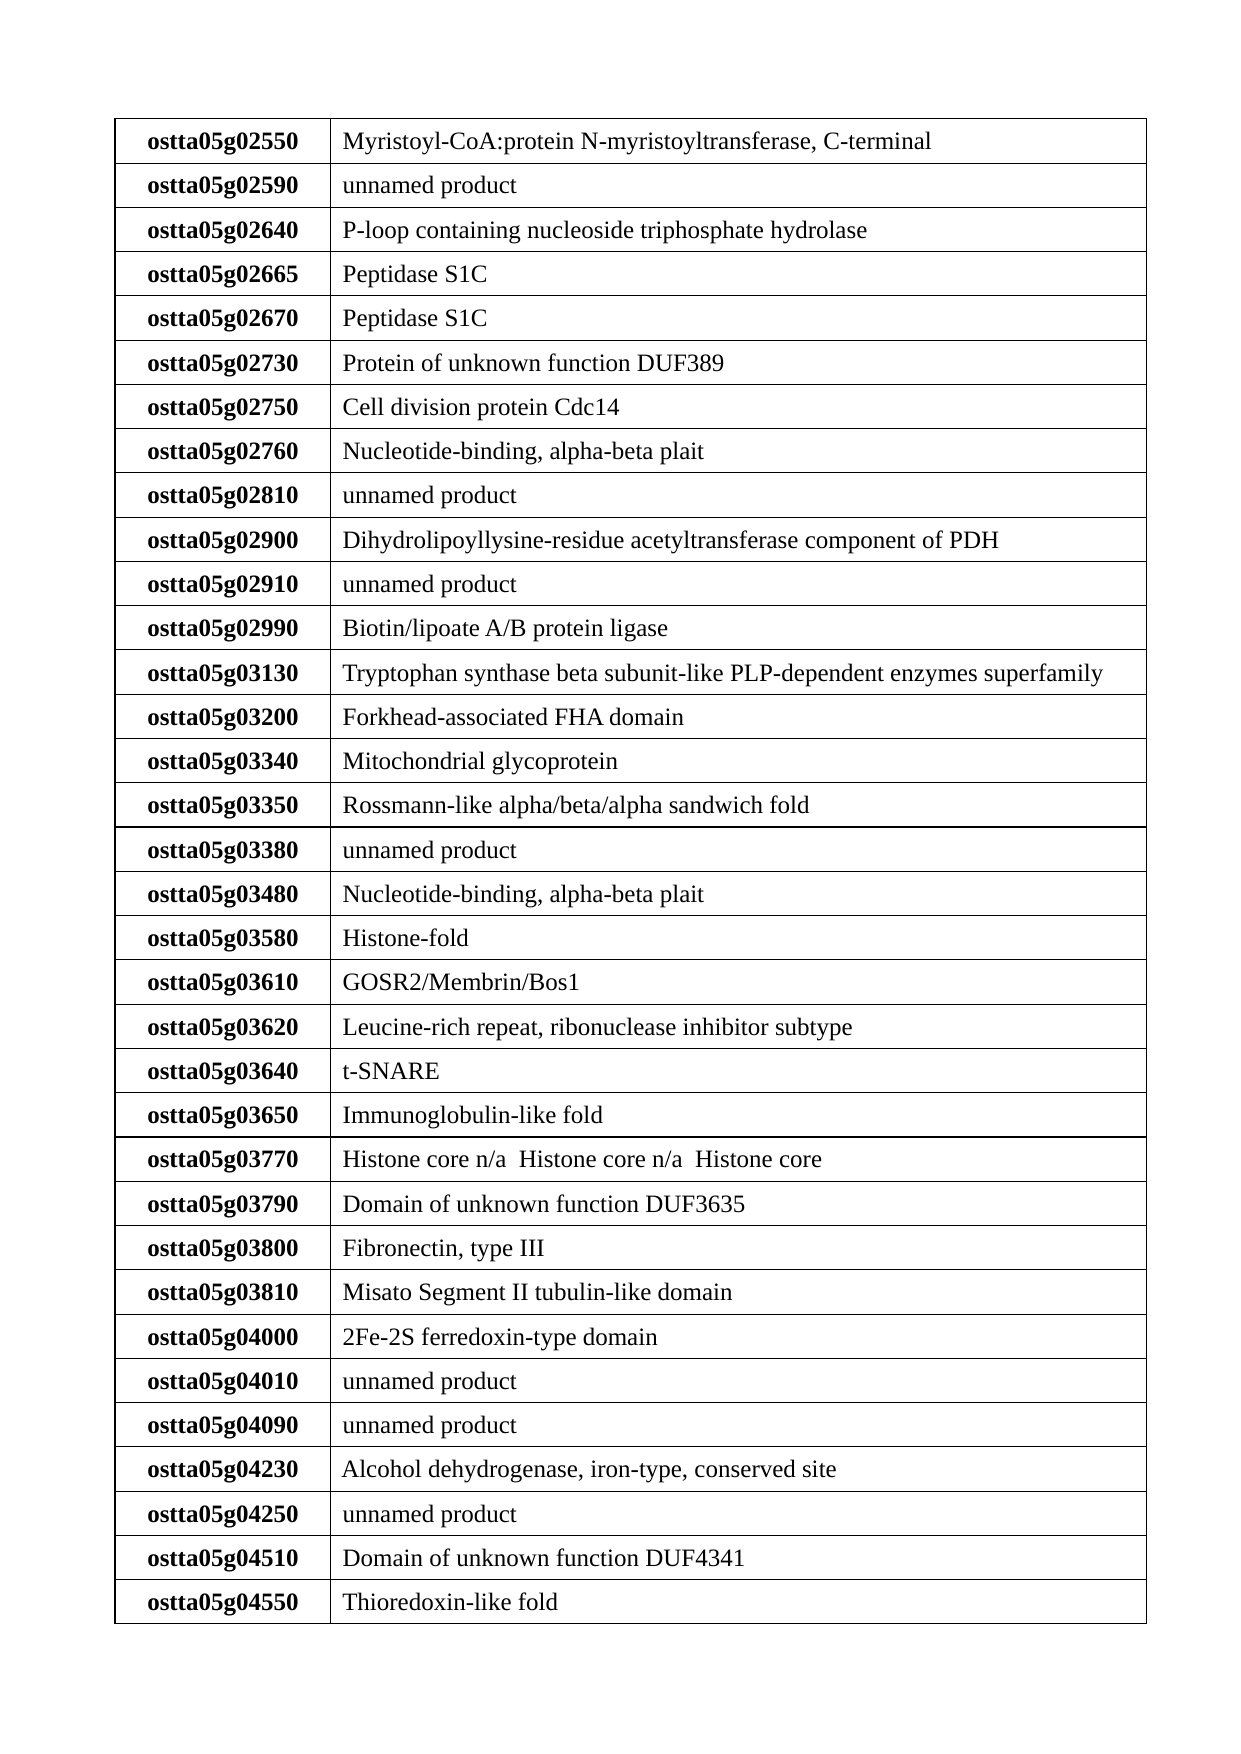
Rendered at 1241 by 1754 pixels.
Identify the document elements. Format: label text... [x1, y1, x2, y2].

table_cell ostta05g02665 [116, 252, 330, 295]
table_cell Fibronectin, type III [331, 1226, 1146, 1269]
table_cell [1147, 1314, 1240, 1358]
table_cell [1147, 1269, 1240, 1313]
table_cell unnamed product [331, 473, 1146, 517]
table_cell ostta05g03770 [116, 1138, 330, 1181]
table_cell Myristoyl-CoA:protein N-myristoyltransferase, C-terminal [331, 119, 1146, 162]
table_cell ostta05g04010 [116, 1359, 330, 1402]
table_cell [1147, 295, 1240, 339]
table_cell Domain of unknown function DUF3635 [331, 1182, 1146, 1225]
table_cell Protein of unknown function DUF389 [331, 341, 1146, 384]
table_cell ostta05g03580 [116, 916, 330, 959]
table_cell Peptidase S1C [331, 296, 1146, 339]
table_cell Peptidase S1C [331, 252, 1146, 295]
table_cell Cell division protein Cdc14 [331, 385, 1146, 428]
table_cell ostta05g04000 [116, 1315, 330, 1358]
table_cell Thioredoxin-like fold [331, 1580, 1146, 1623]
table_cell Misato Segment II tubulin-like domain [331, 1270, 1146, 1313]
table_cell [1147, 694, 1240, 738]
table_cell ostta05g02550 [116, 119, 330, 162]
table_cell t-SNARE [331, 1049, 1146, 1092]
table_cell [1147, 782, 1240, 826]
table_cell unnamed product [331, 164, 1146, 207]
table_cell [1147, 1579, 1240, 1623]
table_cell unnamed product [331, 1359, 1146, 1402]
table_cell Alcohol dehydrogenase, iron-type, conserved site [331, 1447, 1146, 1491]
table_cell Nucleotide-binding, alpha-beta plait [331, 429, 1146, 472]
table_cell unnamed product [331, 1403, 1146, 1446]
table_cell [1147, 1491, 1240, 1535]
table_cell [1147, 826, 1240, 871]
table_cell [1147, 605, 1240, 649]
table_cell ostta05g04510 [116, 1536, 330, 1579]
table_cell ostta05g03620 [116, 1005, 330, 1048]
table_cell ostta05g03200 [116, 695, 330, 738]
table_cell Domain of unknown function DUF4341 [331, 1536, 1146, 1579]
table_cell Nucleotide-binding, alpha-beta plait [331, 872, 1146, 915]
table_cell ostta05g02640 [116, 208, 330, 251]
table_cell GOSR2/Membrin/Bos1 [331, 960, 1146, 1003]
table_cell Mitochondrial glycoprotein [331, 739, 1146, 782]
table_cell ostta05g02810 [116, 473, 330, 517]
table_cell unnamed product [331, 828, 1146, 871]
table_cell Tryptophan synthase beta subunit-like PLP-dependent enzymes superfamily [331, 650, 1146, 694]
table_cell [1147, 384, 1240, 428]
table_cell P-loop containing nucleoside triphosphate hydrolase [331, 208, 1146, 251]
table_cell [1147, 959, 1240, 1003]
table_cell Dihydrolipoyllysine-residue acetyltransferase component of PDH [331, 518, 1146, 561]
table_cell ostta05g03800 [116, 1226, 330, 1269]
table_cell ostta05g03380 [116, 828, 330, 871]
table_cell [1147, 428, 1240, 472]
table_cell ostta05g04250 [116, 1492, 330, 1535]
table_cell ostta05g04090 [116, 1403, 330, 1446]
table_cell [1147, 1358, 1240, 1402]
table_cell [1147, 649, 1240, 694]
table_cell ostta05g02730 [116, 341, 330, 384]
table_cell ostta05g03480 [116, 872, 330, 915]
table_cell Histone-fold [331, 916, 1146, 959]
table_cell [1147, 1136, 1240, 1181]
table_cell ostta05g02990 [116, 606, 330, 649]
table_cell unnamed product [331, 1492, 1146, 1535]
table_cell ostta05g02900 [116, 518, 330, 561]
table_cell Immunoglobulin-like fold [331, 1093, 1146, 1136]
table_cell ostta05g04550 [116, 1580, 330, 1623]
table_cell [1147, 163, 1240, 207]
table_cell ostta05g03640 [116, 1049, 330, 1092]
table_cell ostta05g03130 [116, 650, 330, 694]
table_cell Rossmann-like alpha/beta/alpha sandwich fold [331, 783, 1146, 826]
table_cell [1147, 207, 1240, 251]
table_cell [1147, 1004, 1240, 1048]
table_cell ostta05g03340 [116, 739, 330, 782]
table_cell ostta05g02910 [116, 562, 330, 605]
table_cell [1147, 1181, 1240, 1225]
table_cell ostta05g02670 [116, 296, 330, 339]
table_cell [1147, 1402, 1240, 1446]
table_cell [1147, 118, 1240, 162]
table_cell [1147, 1092, 1240, 1136]
table_cell Forkhead-associated FHA domain [331, 695, 1146, 738]
table_cell 2Fe-2S ferredoxin-type domain [331, 1315, 1146, 1358]
table_cell Leucine-rich repeat, ribonuclease inhibitor subtype [331, 1005, 1146, 1048]
table_cell [1147, 472, 1240, 517]
table_cell [1147, 1446, 1240, 1491]
table_cell [1147, 915, 1240, 959]
table_cell [1147, 871, 1240, 915]
table_cell [1147, 738, 1240, 782]
table_cell Biotin/lipoate A/B protein ligase [331, 606, 1146, 649]
table_cell ostta05g02760 [116, 429, 330, 472]
table_cell ostta05g03350 [116, 783, 330, 826]
table_cell [1147, 340, 1240, 384]
table_cell ostta05g03650 [116, 1093, 330, 1136]
table_cell unnamed product [331, 562, 1146, 605]
table_cell ostta05g02590 [116, 164, 330, 207]
table_cell [1147, 561, 1240, 605]
table_cell [1147, 1535, 1240, 1579]
table_cell Histone core n/a Histone core n/a Histone core [331, 1138, 1146, 1181]
table_cell ostta05g04230 [116, 1447, 330, 1491]
table_cell ostta05g03810 [116, 1270, 330, 1313]
table_cell [1147, 1225, 1240, 1269]
table_cell [1147, 251, 1240, 295]
table_cell ostta05g03610 [116, 960, 330, 1003]
table_cell ostta05g03790 [116, 1182, 330, 1225]
table_cell ostta05g02750 [116, 385, 330, 428]
table_cell [1147, 517, 1240, 561]
table_cell [1147, 1048, 1240, 1092]
